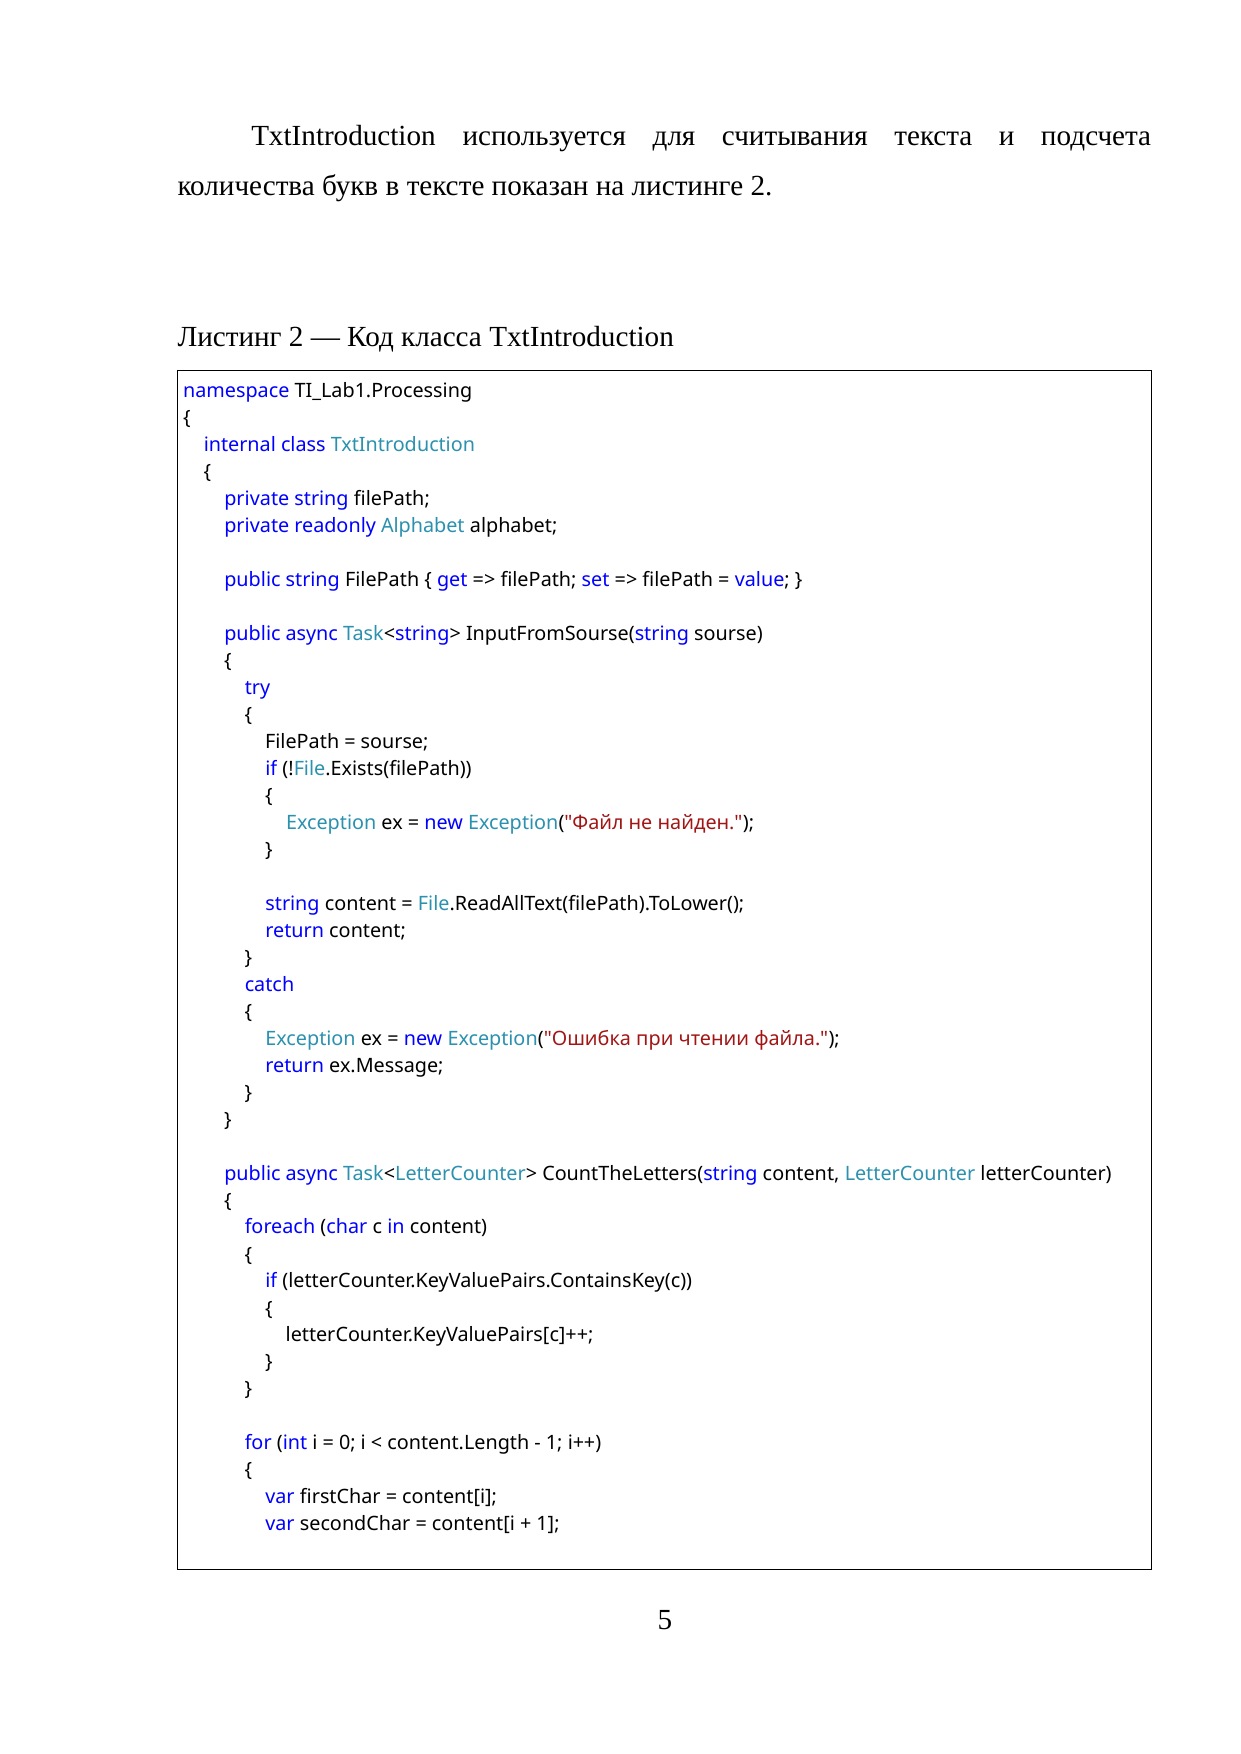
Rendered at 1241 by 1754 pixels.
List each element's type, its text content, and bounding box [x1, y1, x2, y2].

text Листинг 2 — Код класса TxtIntroduction [177, 319, 1152, 353]
text TxtIntroduction используется для считывания текста и подсчета количества букв в тексте показан на листинге 2. [177, 118, 1152, 202]
table_header namespace TI_Lab1.Processing { internal class TxtIntroduction { private string filePath; private readonly Alphabet alphabet; public string FilePath { get => filePath; set => filePath = value; } public async Task<string> InputFromSourse(string sourse) { try { FilePath = sourse; if (!File.Exists(filePath)) { Exception ex = new Exception("Файл не найден."); } string content = File.ReadAllText(filePath).ToLower(); return content; } catch { Exception ex = new Exception("Ошибка при чтении файла."); return ex.Message; } } public async Task<LetterCounter> CountTheLetters(string content, LetterCounter letterCounter) { foreach (char c in content) { if (letterCounter.KeyValuePairs.ContainsKey(c)) { letterCounter.KeyValuePairs[c]++; } } for (int i = 0; i < content.Length - 1; i++) { var firstChar = content[i]; var secondChar = content[i + 1]; [178, 371, 1151, 1569]
